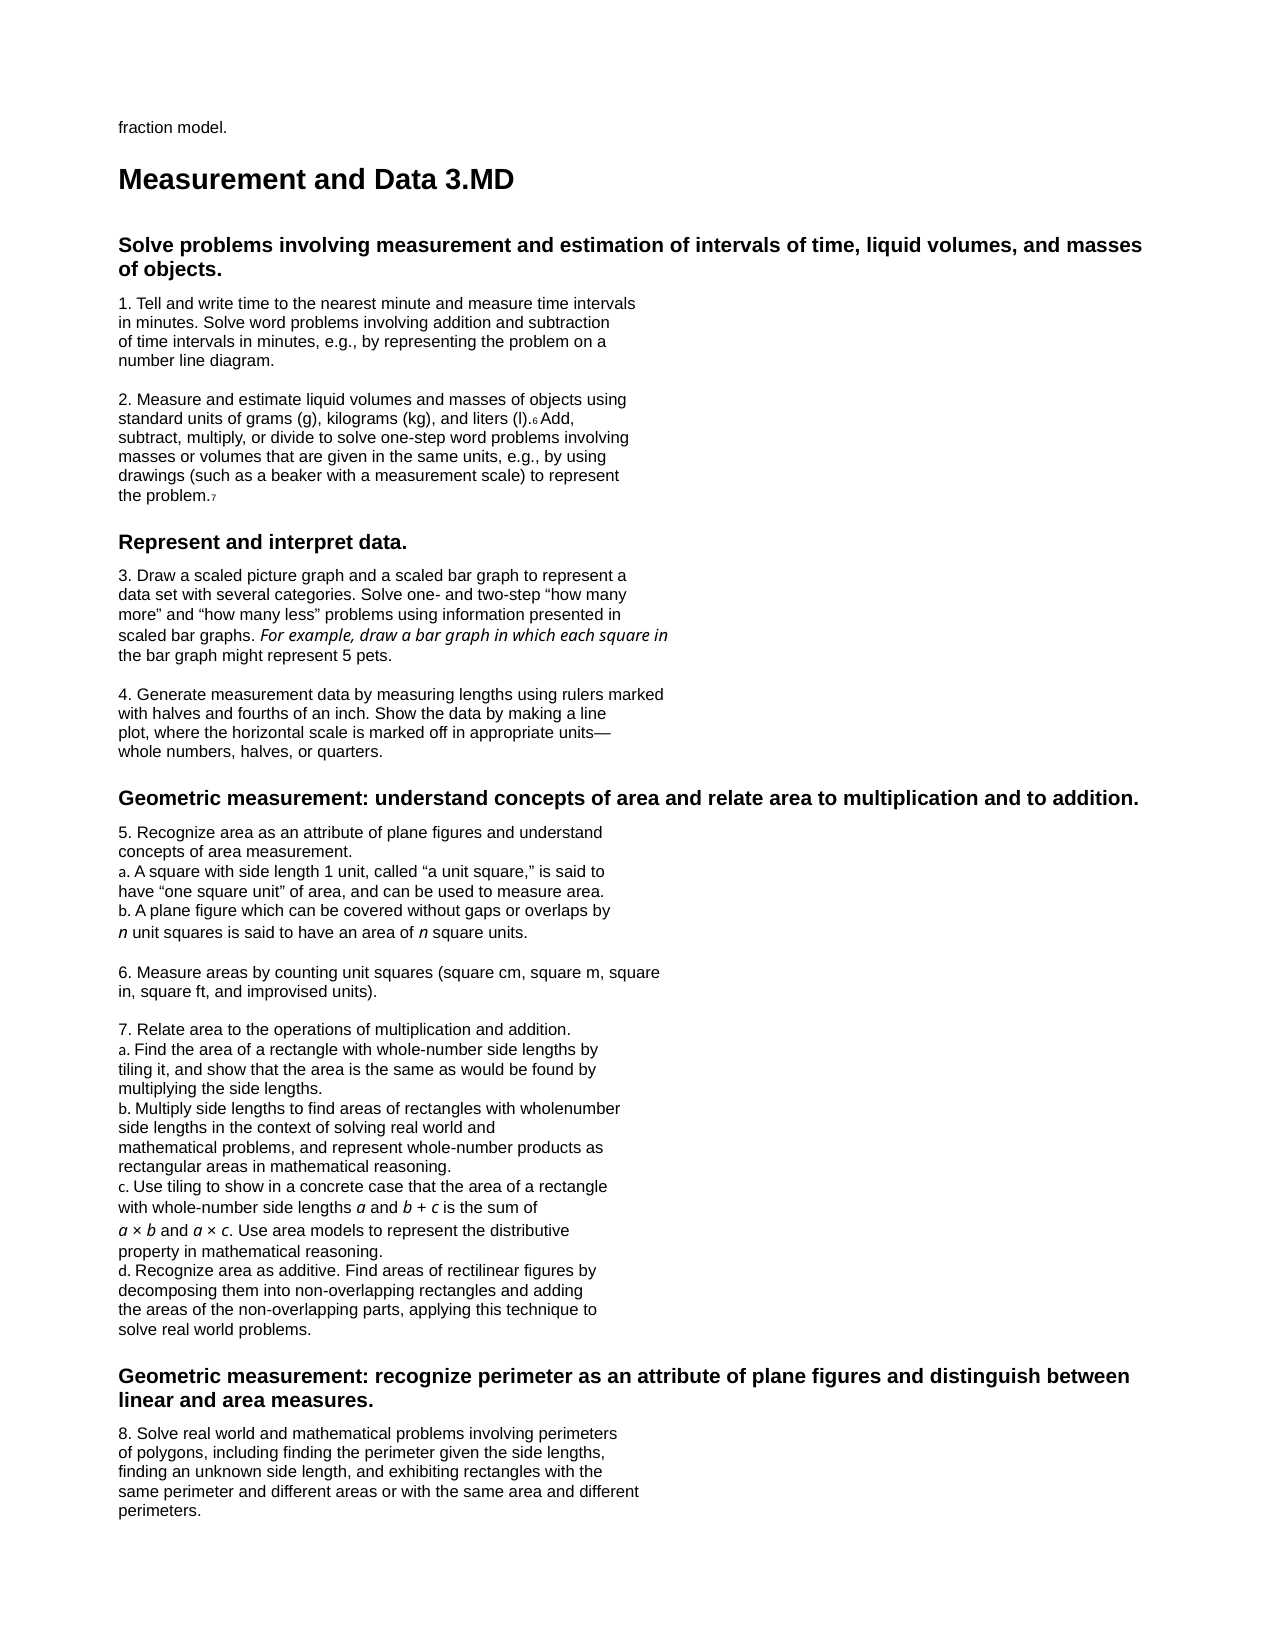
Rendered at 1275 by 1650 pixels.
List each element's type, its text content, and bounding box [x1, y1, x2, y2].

text b. Multiply side lengths to find areas of rectangles with wholenumber [118, 1098, 1157, 1118]
text finding an unknown side length, and exhibiting rectangles with the [118, 1462, 1157, 1481]
text perimeters. [118, 1501, 1157, 1520]
text a. A square with side length 1 unit, called “a unit square,” is said to [118, 861, 1157, 881]
text in, square ft, and improvised units). [118, 982, 1157, 1001]
subtitle Measurement and Data 3.MD [118, 162, 1157, 196]
text 3. Draw a scaled picture graph and a scaled bar graph to represent a [118, 566, 1157, 585]
text solve real world problems. [118, 1319, 1157, 1338]
text the problem.7 [118, 485, 1157, 504]
subtitle Solve problems involving measurement and estimation of intervals of time, liquid volumes, and masses of objects. [118, 233, 1157, 281]
text the areas of the non-overlapping parts, applying this technique to [118, 1300, 1157, 1319]
text n unit squares is said to have an area of n square units. [118, 921, 1157, 943]
text 4. Generate measurement data by measuring lengths using rulers marked [118, 684, 1157, 704]
text c. Use tiling to show in a concrete case that the area of a rectangle [118, 1176, 1157, 1196]
text mathematical problems, and represent whole-number products as [118, 1137, 1157, 1157]
text fraction model. [118, 118, 1157, 137]
text in minutes. Solve word problems involving addition and subtraction [118, 313, 1157, 332]
subtitle Represent and interpret data. [118, 529, 1157, 553]
text of polygons, including finding the perimeter given the side lengths, [118, 1443, 1157, 1462]
text multiplying the side lengths. [118, 1079, 1157, 1098]
text number line diagram. [118, 351, 1157, 370]
text b. A plane figure which can be covered without gaps or overlaps by [118, 901, 1157, 921]
text 1. Tell and write time to the nearest minute and measure time intervals [118, 294, 1157, 313]
text have “one square unit” of area, and can be used to measure area. [118, 881, 1157, 901]
text plot, where the horizontal scale is marked off in appropriate units— [118, 723, 1157, 742]
text standard units of grams (g), kilograms (kg), and liters (l).6 Add, [118, 409, 1157, 428]
text more” and “how many less” problems using information presented in [118, 604, 1157, 623]
text 2. Measure and estimate liquid volumes and masses of objects using [118, 389, 1157, 409]
text side lengths in the context of solving real world and [118, 1118, 1157, 1137]
text 8. Solve real world and mathematical problems involving perimeters [118, 1424, 1157, 1443]
text data set with several categories. Solve one- and two-step “how many [118, 585, 1157, 604]
text 7. Relate area to the operations of multiplication and addition. [118, 1020, 1157, 1039]
text tiling it, and show that the area is the same as would be found by [118, 1060, 1157, 1079]
text with whole-number side lengths a and b + c is the sum of [118, 1196, 1157, 1219]
text masses or volumes that are given in the same units, e.g., by using [118, 447, 1157, 466]
text same perimeter and different areas or with the same area and different [118, 1481, 1157, 1501]
text subtract, multiply, or divide to solve one-step word problems involving [118, 428, 1157, 447]
text with halves and fourths of an inch. Show the data by making a line [118, 704, 1157, 723]
text of time intervals in minutes, e.g., by representing the problem on a [118, 332, 1157, 351]
text a. Find the area of a rectangle with whole-number side lengths by [118, 1039, 1157, 1060]
subtitle Geometric measurement: recognize perimeter as an attribute of plane figures and distinguish between linear and area measures. [118, 1363, 1157, 1411]
text concepts of area measurement. [118, 842, 1157, 861]
text scaled bar graphs. For example, draw a bar graph in which each square in [118, 623, 1157, 646]
text the bar graph might represent 5 pets. [118, 646, 1157, 665]
text decomposing them into non-overlapping rectangles and adding [118, 1281, 1157, 1300]
text a × b and a × c. Use area models to represent the distributive [118, 1219, 1157, 1242]
text whole numbers, halves, or quarters. [118, 742, 1157, 761]
subtitle Geometric measurement: understand concepts of area and relate area to multiplication and to addition. [118, 786, 1157, 810]
text property in mathematical reasoning. [118, 1242, 1157, 1261]
text 6. Measure areas by counting unit squares (square cm, square m, square [118, 963, 1157, 982]
text drawings (such as a beaker with a measurement scale) to represent [118, 466, 1157, 485]
text rectangular areas in mathematical reasoning. [118, 1157, 1157, 1176]
text d. Recognize area as additive. Find areas of rectilinear figures by [118, 1261, 1157, 1281]
text 5. Recognize area as an attribute of plane figures and understand [118, 823, 1157, 842]
